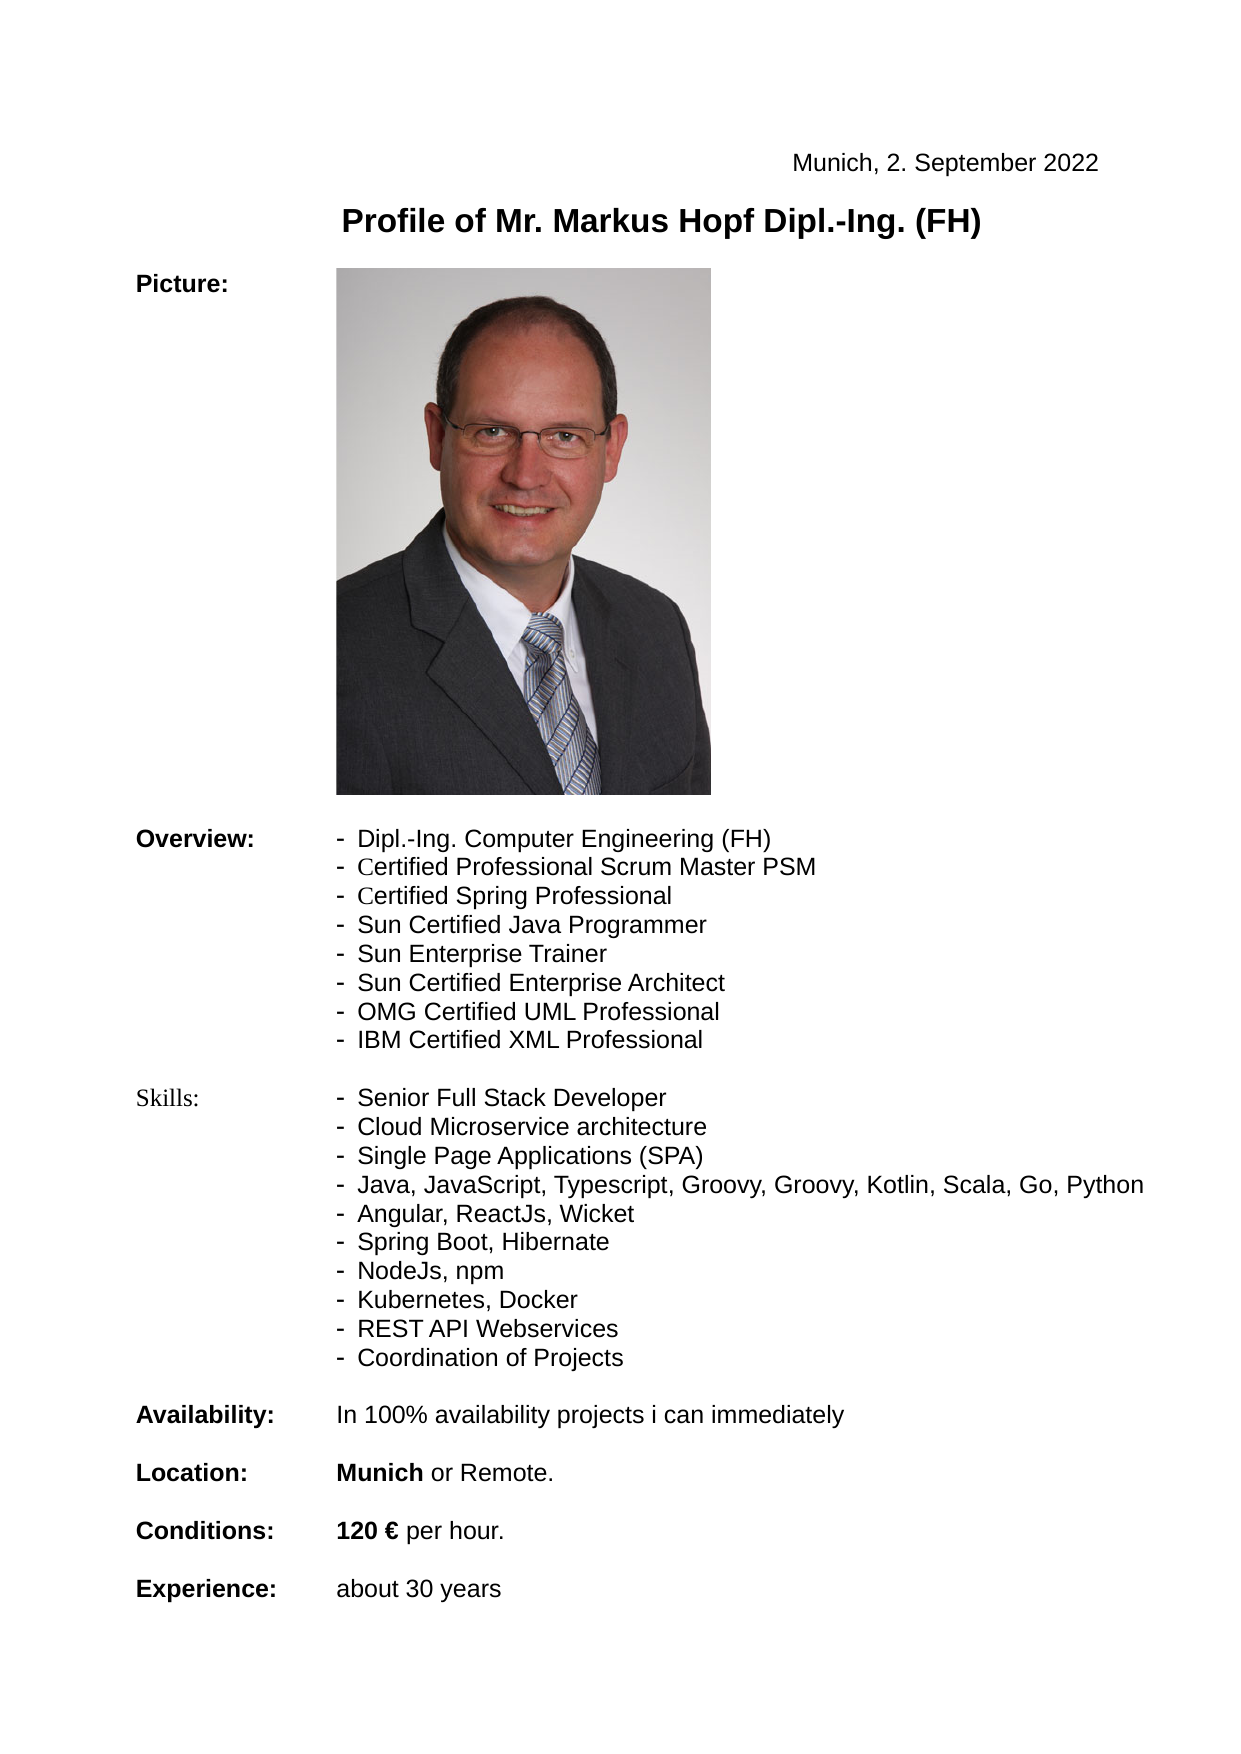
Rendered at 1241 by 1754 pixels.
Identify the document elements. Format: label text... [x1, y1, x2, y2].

table_cell Overview: [136, 824, 336, 1083]
table_cell - Dipl.-Ing. Computer Engineering (FH) - Certified Professional Scrum Master PSM - Certified Spring Professional - Sun Certified Java Programmer - Sun Enterprise Trainer - Sun Certified Enterprise Architect - OMG Certified UML Professional - IBM Certified XML Professional [336, 824, 1209, 1083]
subtitle Profile of Mr. Markus Hopf Dipl.-Ing. (FH) [295, 201, 1104, 240]
table_header [336, 269, 1209, 823]
table_cell Conditions: [136, 1516, 336, 1574]
table_header Picture: [136, 269, 336, 823]
table_cell Experience: [136, 1574, 336, 1632]
table_cell about 30 years [336, 1574, 1209, 1632]
table_cell Munich or Remote. [336, 1458, 1209, 1516]
table_cell Availability: [136, 1400, 336, 1458]
table_cell In 100% availability projects i can immediately [336, 1400, 1209, 1458]
table_cell - Senior Full Stack Developer - Cloud Microservice architecture - Single Page Applications (SPA) - Java, JavaScript, Typescript, Groovy, Groovy, Kotlin, Scala, Go, Python - Angular, ReactJs, Wicket - Spring Boot, Hibernate - NodeJs, npm - Kubernetes, Docker - REST API Webservices - Coordination of Projects [336, 1083, 1209, 1400]
text Munich, 2. September 2022 [148, 148, 1116, 176]
table_cell 120 € per hour. [336, 1516, 1209, 1574]
table_cell Location: [136, 1458, 336, 1516]
table_cell Skills: [136, 1083, 336, 1400]
